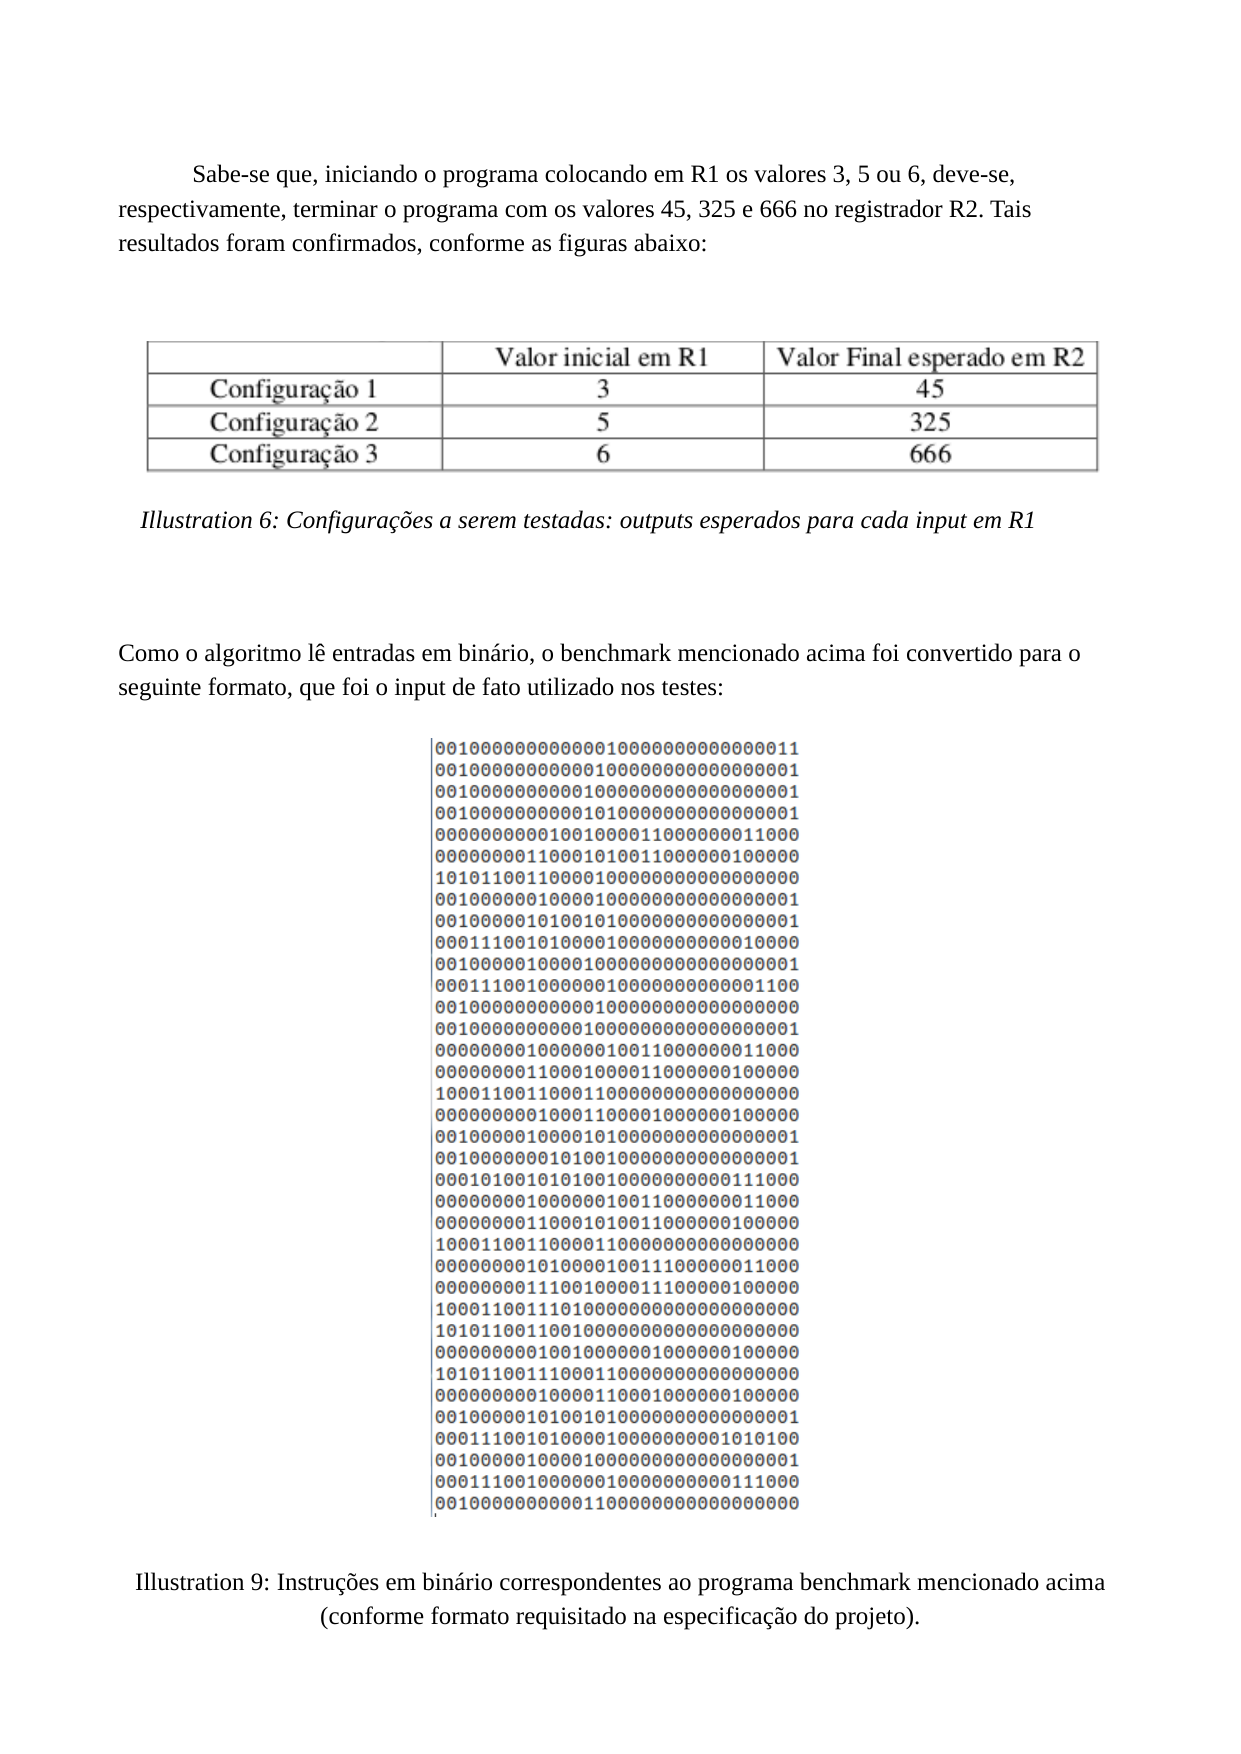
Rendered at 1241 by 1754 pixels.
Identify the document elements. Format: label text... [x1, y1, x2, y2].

text Como o algoritmo lê entradas em binário, o benchmark mencionado acima foi convertido para o seguinte formato, que foi o input de fato utilizado nos testes: [118, 638, 1122, 701]
picture [140, 345, 1100, 477]
text Illustration 6: Configurações a serem testadas: outputs esperados para cada input em R1 [140, 477, 1100, 534]
picture [430, 738, 482, 1517]
text Sabe-se que, iniciando o programa colocando em R1 os valores 3, 5 ou 6, deve-se, respectivamente, terminar o programa com os valores 45, 325 e 666 no registrador R2. Tais resultados foram confirmados, conforme as figuras abaixo: [118, 159, 1122, 257]
text Illustration 9: Instruções em binário correspondentes ao programa benchmark mencionado acima (conforme formato requisitado na especificação do projeto). [118, 1567, 1122, 1630]
